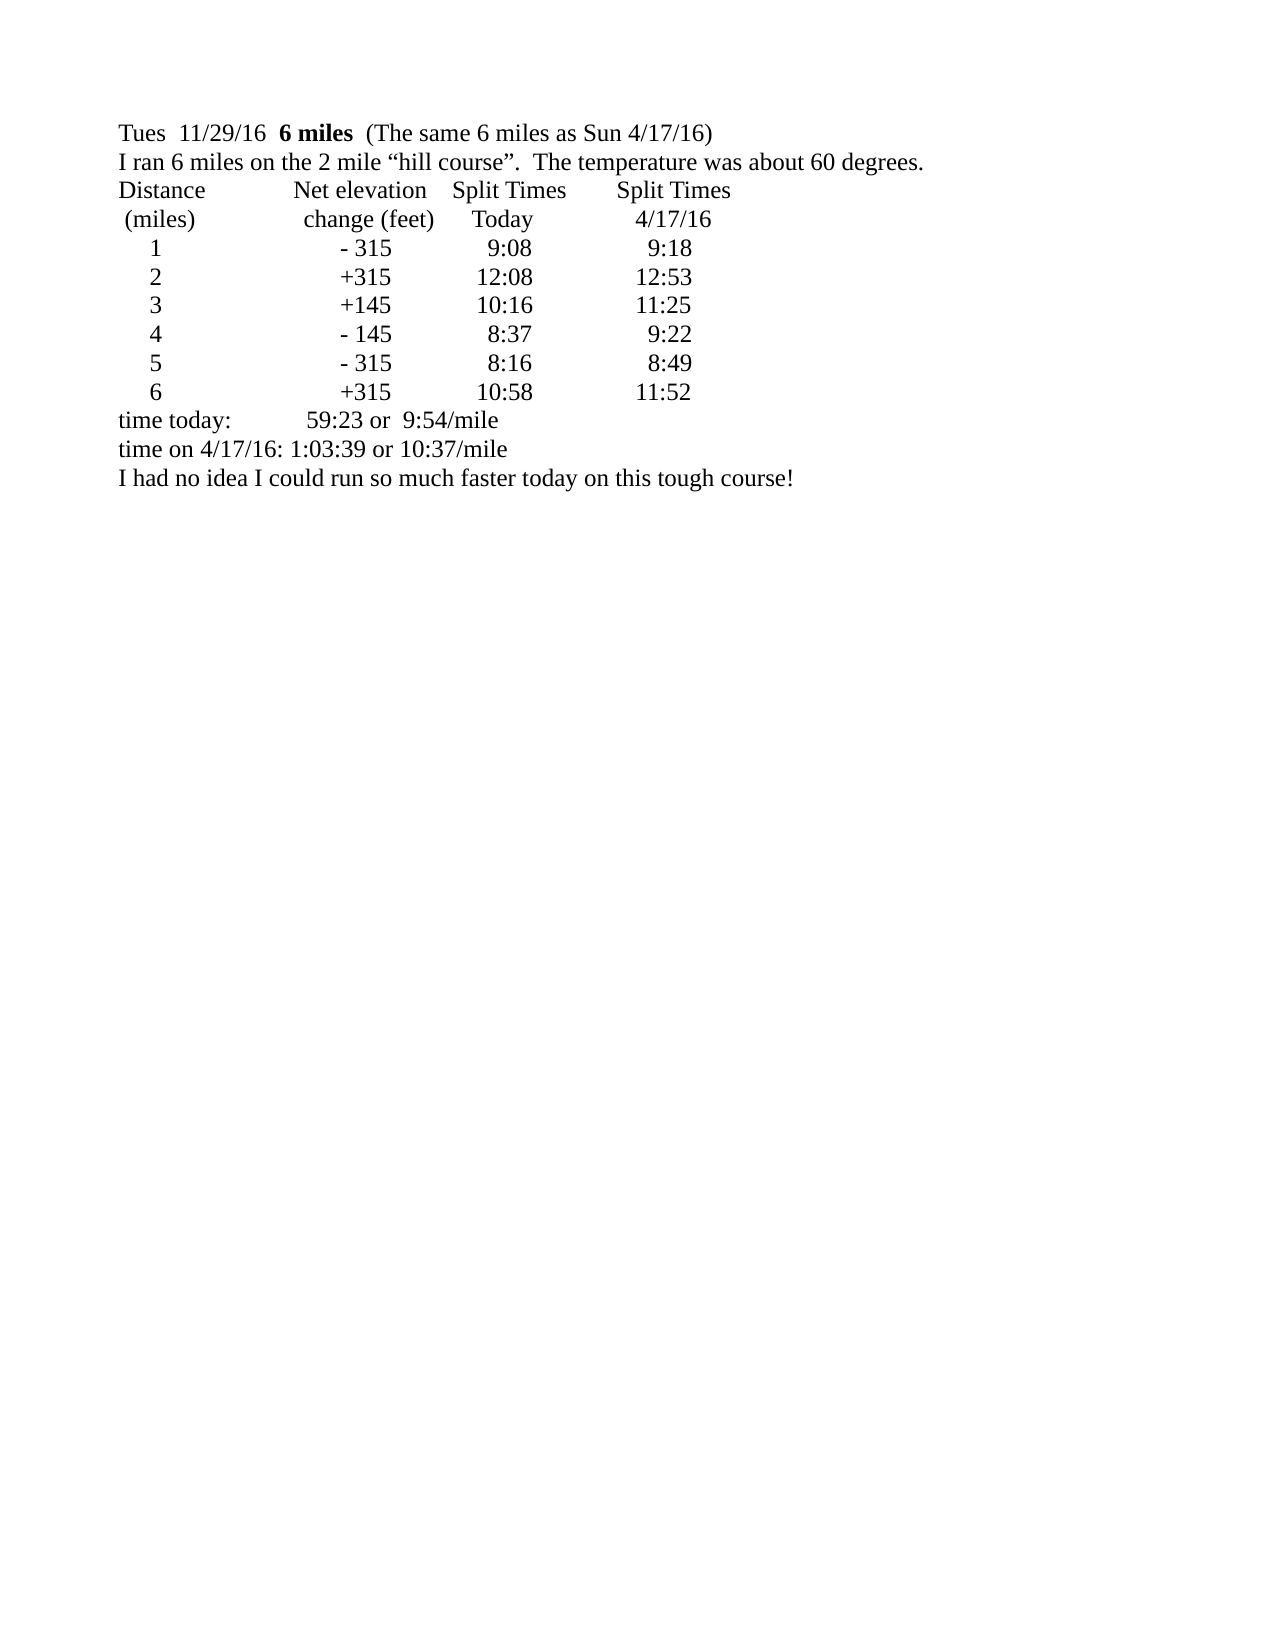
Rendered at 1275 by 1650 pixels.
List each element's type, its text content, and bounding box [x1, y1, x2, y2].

text time on 4/17/16: 1:03:39 or 10:37/mile [118, 434, 1157, 463]
text 2 +315 12:08 12:53 [118, 262, 1157, 291]
text Distance Net elevation Split Times Split Times [118, 176, 1157, 204]
text I ran 6 miles on the 2 mile “hill course”. The temperature was about 60 degrees. [118, 147, 1157, 176]
text time today: 59:23 or 9:54/mile [118, 406, 1157, 434]
text 6 +315 10:58 11:52 [118, 377, 1157, 406]
text 4 - 145 8:37 9:22 [118, 319, 1157, 348]
text 3 +145 10:16 11:25 [118, 291, 1157, 319]
text 1 - 315 9:08 9:18 [118, 233, 1157, 262]
text 5 - 315 8:16 8:49 [118, 348, 1157, 377]
text Tues 11/29/16 6 miles (The same 6 miles as Sun 4/17/16) [118, 118, 1157, 147]
text I had no idea I could run so much faster today on this tough course! [118, 463, 1157, 492]
text (miles) change (feet) Today 4/17/16 [118, 204, 1157, 233]
